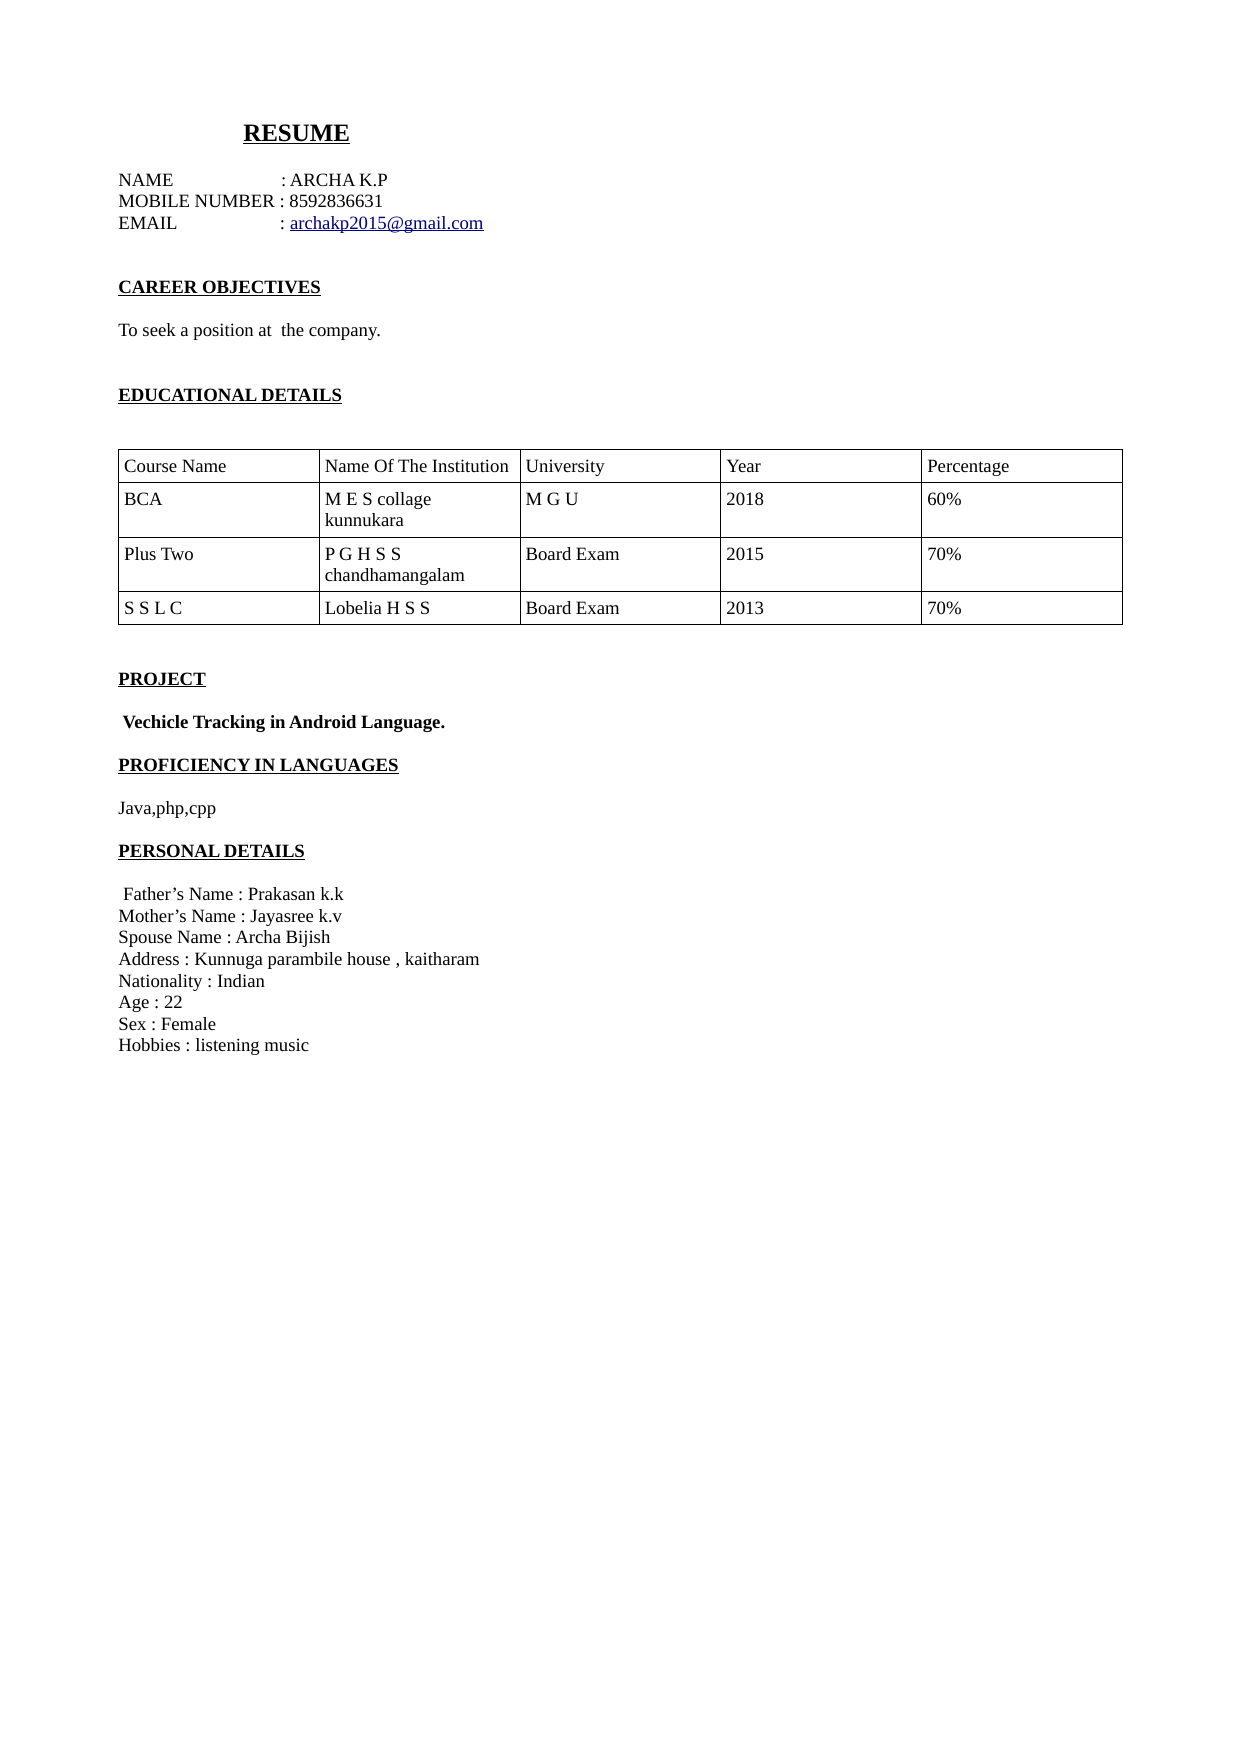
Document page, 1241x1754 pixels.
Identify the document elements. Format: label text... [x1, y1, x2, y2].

table_header Percentage [922, 450, 1122, 482]
text Spouse Name : Archa Bijish [118, 926, 1122, 948]
text Nationality : Indian [118, 969, 1122, 991]
table_cell BCA [119, 483, 319, 537]
table_cell Board Exam [521, 538, 720, 591]
text PROJECT [118, 668, 1122, 689]
table_cell Lobelia H S S [320, 592, 520, 624]
text Age : 22 [118, 991, 1122, 1013]
text Sex : Female [118, 1013, 1122, 1034]
text Vechicle Tracking in Android Language. [118, 711, 1122, 732]
text To seek a position at the company. [118, 319, 1122, 341]
table_header Name Of The Institution [320, 450, 520, 482]
text EMAIL : archakp2015@gmail.com [118, 212, 1122, 233]
table_cell Plus Two [119, 538, 319, 591]
text Hobbies : listening music [118, 1034, 1122, 1056]
text Address : Kunnuga parambile house , kaitharam [118, 948, 1122, 969]
text PROFICIENCY IN LANGUAGES [118, 754, 1122, 775]
table_cell P G H S S chandhamangalam [320, 538, 520, 591]
table_header Year [721, 450, 921, 482]
table_cell 60% [922, 483, 1122, 537]
table_cell S S L C [119, 592, 319, 624]
table_cell M G U [521, 483, 720, 537]
text Java,php,cpp [118, 797, 1122, 818]
table_header Course Name [119, 450, 319, 482]
text PERSONAL DETAILS [118, 840, 1122, 862]
text Father’s Name : Prakasan k.k [118, 883, 1122, 905]
text EDUCATIONAL DETAILS [118, 384, 1122, 406]
table_cell 70% [922, 538, 1122, 591]
table_cell 2018 [721, 483, 921, 537]
text RESUME [118, 118, 1122, 147]
table_cell 2015 [721, 538, 921, 591]
text MOBILE NUMBER : 8592836631 [118, 190, 1122, 212]
table_cell 70% [922, 592, 1122, 624]
table_cell 2013 [721, 592, 921, 624]
table_header University [521, 450, 720, 482]
table_cell M E S collage kunnukara [320, 483, 520, 537]
text CAREER OBJECTIVES [118, 276, 1122, 298]
table_cell Board Exam [521, 592, 720, 624]
text NAME : ARCHA K.P [118, 168, 1122, 190]
text Mother’s Name : Jayasree k.v [118, 905, 1122, 926]
